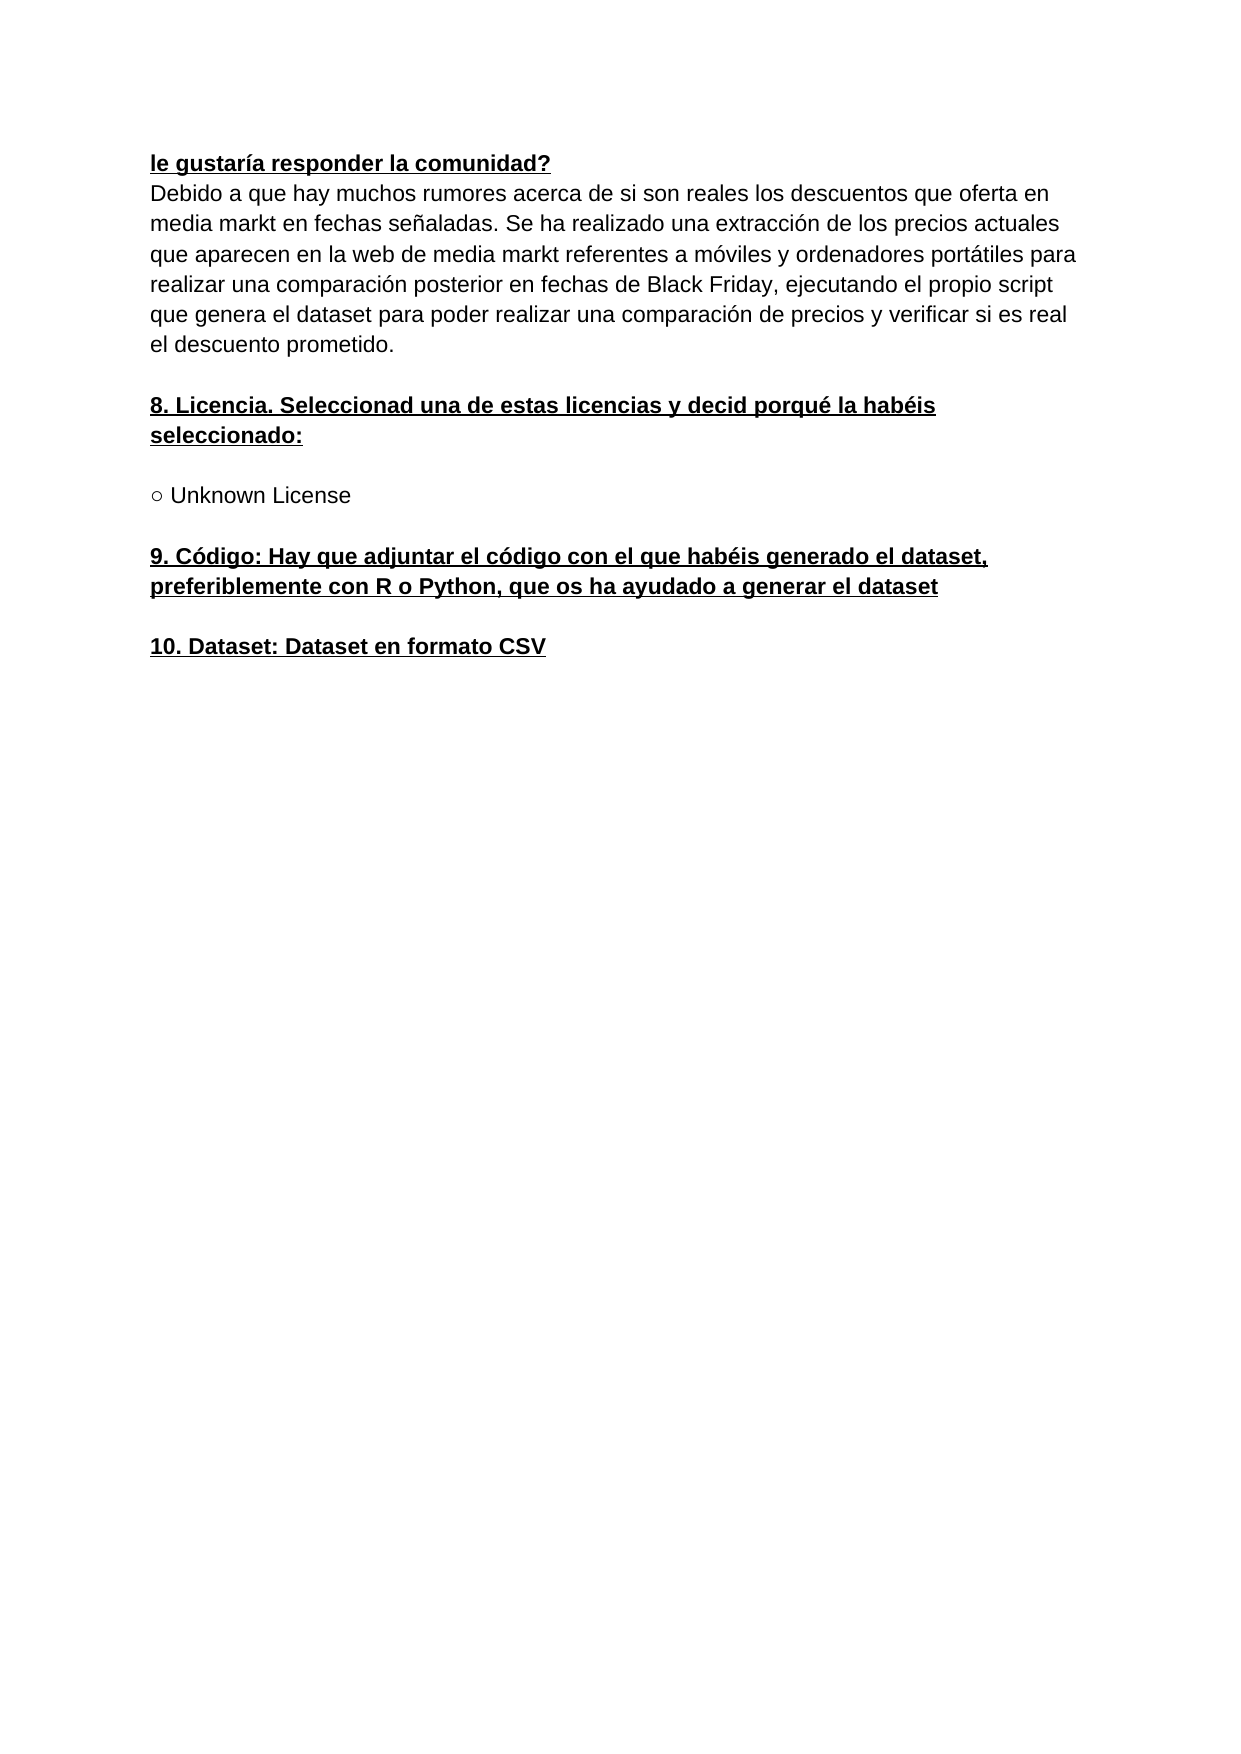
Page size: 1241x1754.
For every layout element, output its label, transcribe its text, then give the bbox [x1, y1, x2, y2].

text le gustaría responder la comunidad? [150, 150, 1090, 176]
text 10. Dataset: Dataset en formato CSV [150, 633, 1090, 660]
text preferiblemente con R o Python, que os ha ayudado a generar el dataset [150, 573, 1090, 599]
text ○ Unknown License [150, 482, 1090, 509]
text seleccionado: [150, 422, 1090, 448]
text 9. Código: Hay que adjuntar el código con el que habéis generado el dataset, [150, 543, 1090, 569]
text Debido a que hay muchos rumores acerca de si son reales los descuentos que oferta en media markt en fechas señaladas. Se ha realizado una extracción de los precios actuales que aparecen en la web de media markt referentes a móviles y ordenadores portátiles para realizar una comparación posterior en fechas de Black Friday, ejecutando el propio script que genera el dataset para poder realizar una comparación de precios y verificar si es real el descuento prometido. [150, 180, 1090, 358]
text 8. Licencia. Seleccionad una de estas licencias y decid porqué la habéis [150, 392, 1090, 418]
